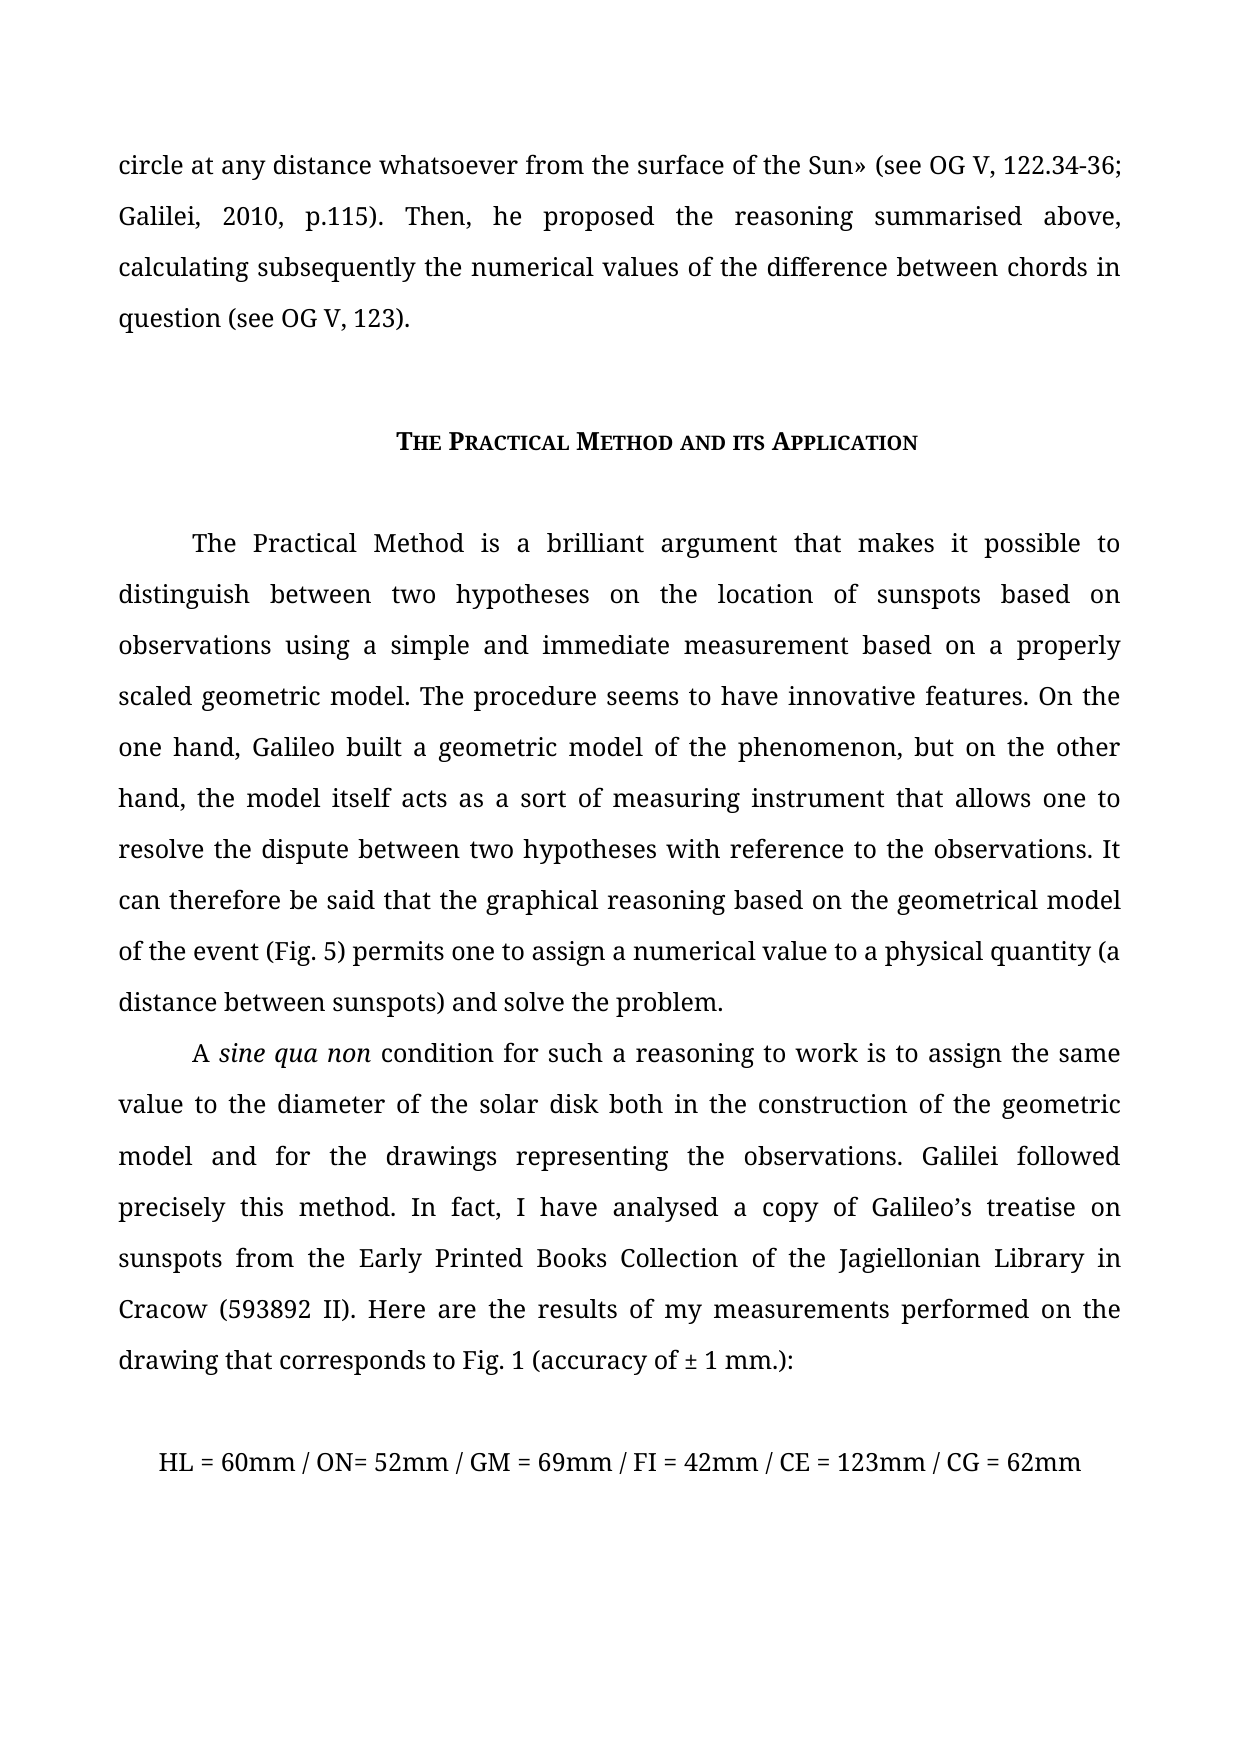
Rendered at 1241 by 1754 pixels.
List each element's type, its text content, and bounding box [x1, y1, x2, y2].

text The Practical Method and its Application [118, 424, 1122, 458]
text HL = 60mm / ON= 52mm / GM = 69mm / FI = 42mm / CE = 123mm / CG = 62mm [118, 1444, 1122, 1478]
text A sine qua non condition for such a reasoning to work is to assign the same value to the diameter of the solar disk both in the construction of the geometric model and for the drawings representing the observations. Galilei followed precisely this method. In fact, I have analysed a copy of Galileo’s treatise on sunspots from the Early Printed Books Collection of the Jagiellonian Library in Cracow (593892 II). Here are the results of my measurements performed on the drawing that corresponds to Fig. 1 (accuracy of ± 1 mm.): [118, 1036, 1122, 1376]
text The Practical Method is a brilliant argument that makes it possible to distinguish between two hypotheses on the location of sunspots based on observations using a simple and immediate measurement based on a properly scaled geometric model. The procedure seems to have innovative features. On the one hand, Galileo built a geometric model of the phenomenon, but on the other hand, the model itself acts as a sort of measuring instrument that allows one to resolve the dispute between two hypotheses with reference to the observations. It can therefore be said that the graphical reasoning based on the geometrical model of the event (Fig. 5) permits one to assign a numerical value to a physical quantity (a distance between sunspots) and solve the problem. [118, 526, 1122, 1019]
text circle at any distance whatsoever from the surface of the Sun» (see OG V, 122.34-36; Galilei, 2010, p.115). Then, he proposed the reasoning summarised above, calculating subsequently the numerical values of the difference between chords in question (see OG V, 123). [118, 148, 1122, 335]
